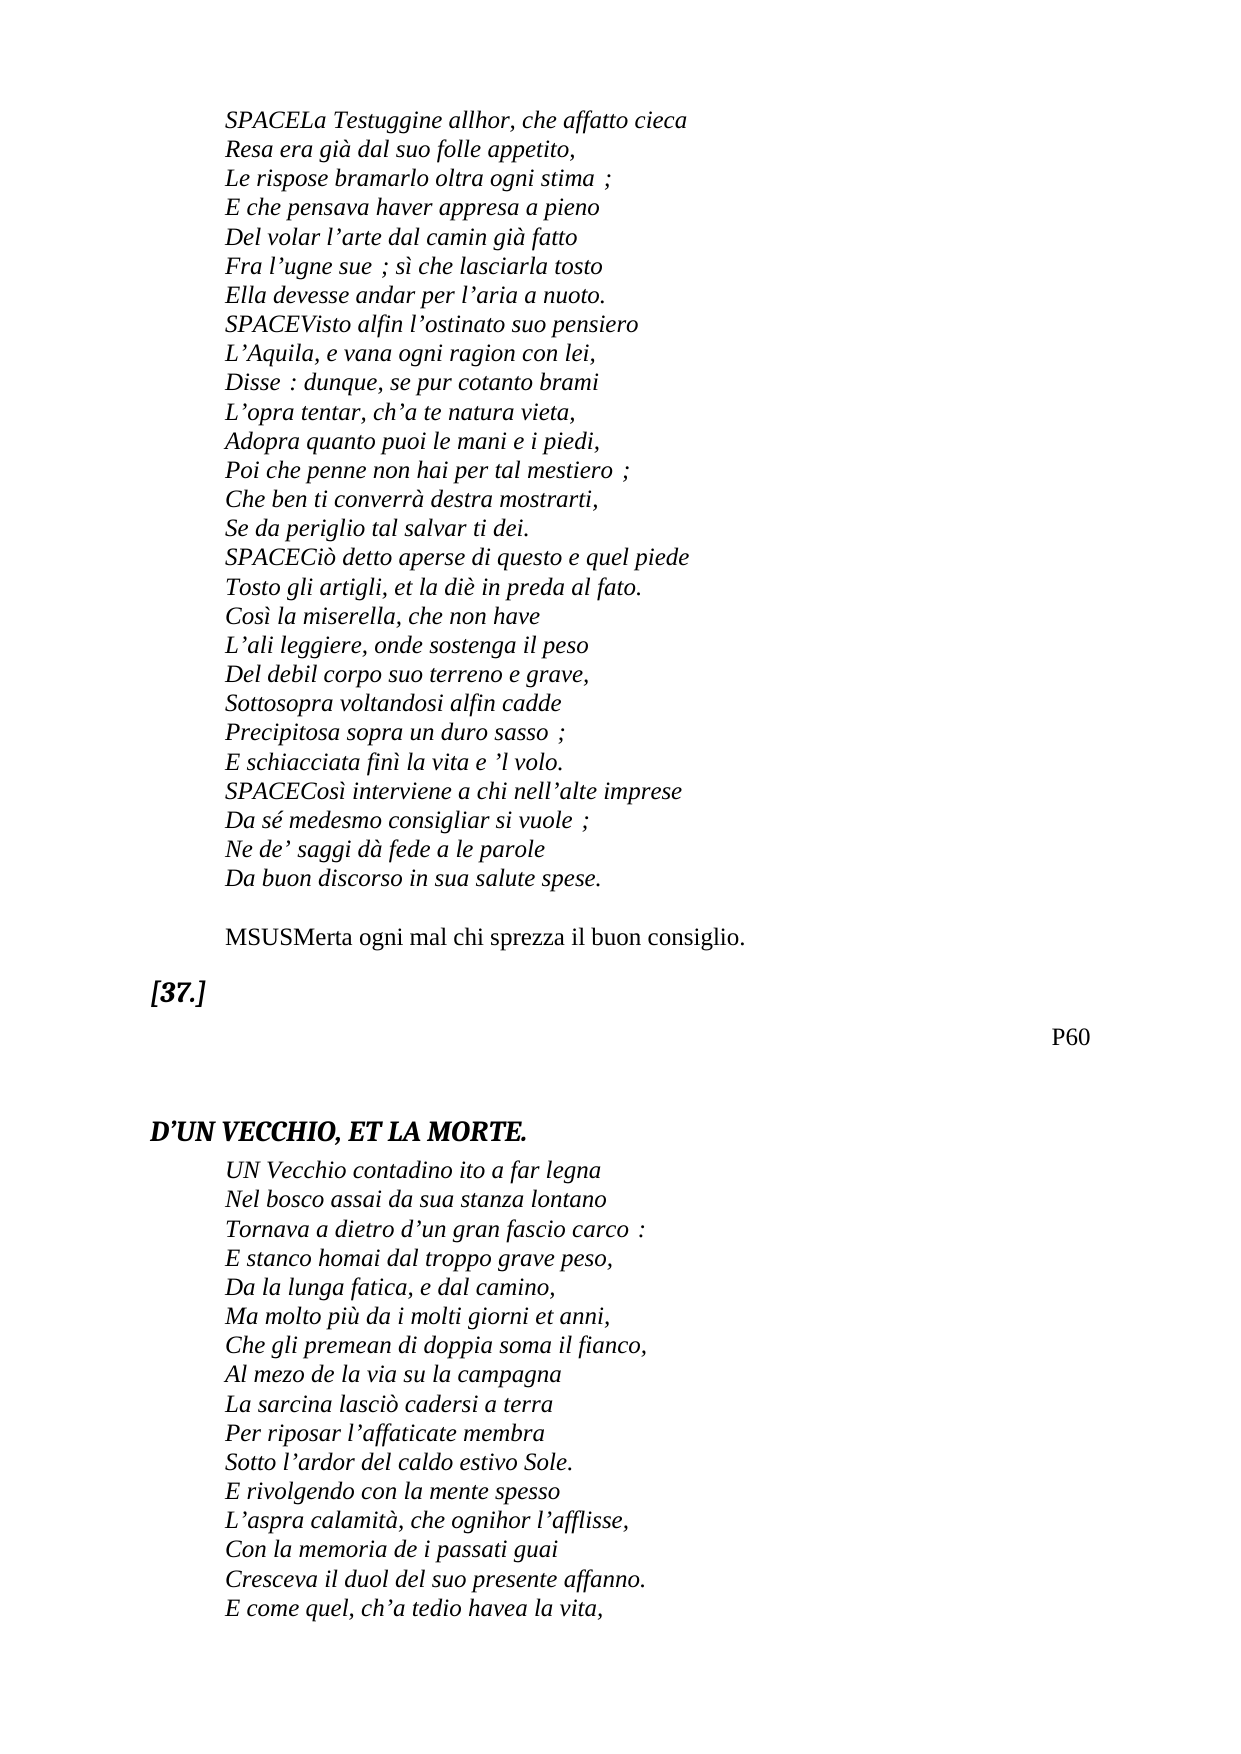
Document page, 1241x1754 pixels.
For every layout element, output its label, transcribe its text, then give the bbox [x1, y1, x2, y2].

text SPACECiò detto aperse di questo e quel piede Tosto gli artigli, et la diè in preda al fato. Così la miserella, che non have L’ali leggiere, onde sostenga il peso Del debil corpo suo terreno e grave, Sottosopra voltandosi alfin cadde Precipitosa sopra un duro sasso ; E schiacciata finì la vita e ’l volo. [225, 542, 1090, 776]
text UN Vecchio contadino ito a far legna Nel bosco assai da sua stanza lontano Tornava a dietro d’un gran fascio carco : E stanco homai dal troppo grave peso, Da la lunga fatica, e dal camino, Ma molto più da i molti giorni et anni, Che gli premean di doppia soma il fianco, Al mezo de la via su la campagna La sarcina lasciò cadersi a terra Per riposar l’affaticate membra Sotto l’ardor del caldo estivo Sole. E rivolgendo con la mente spesso L’aspra calamità, che ognihor l’afflisse, Con la memoria de i passati guai Cresceva il duol del suo presente affanno. E come quel, ch’a tedio havea la vita, [225, 1155, 1090, 1622]
text SPACELa Testuggine allhor, che affatto cieca Resa era già dal suo folle appetito, Le rispose bramarlo oltra ogni stima ; E che pensava haver appresa a pieno Del volar l’arte dal camin già fatto Fra l’ugne sue ; sì che lasciarla tosto Ella devesse andar per l’aria a nuoto. [225, 105, 1090, 309]
subtitle D’UN VECCHIO, ET LA MORTE. [150, 1116, 1090, 1149]
subtitle [37.] [150, 976, 1090, 1009]
text SPACEVisto alfin l’ostinato suo pensiero L’Aquila, e vana ogni ragion con lei, Disse : dunque, se pur cotanto brami L’opra tentar, ch’a te natura vieta, Adopra quanto puoi le mani e i piedi, Poi che penne non hai per tal mestiero ; Che ben ti converrà destra mostrarti, Se da periglio tal salvar ti dei. [225, 309, 1090, 542]
text P60 [150, 1016, 1090, 1053]
text MSUSMerta ogni mal chi sprezza il buon consiglio. [225, 922, 1090, 951]
text SPACECosì interviene a chi nell’alte imprese Da sé medesmo consigliar si vuole ; Ne de’ saggi dà fede a le parole Da buon discorso in sua salute spese. [225, 776, 1090, 892]
